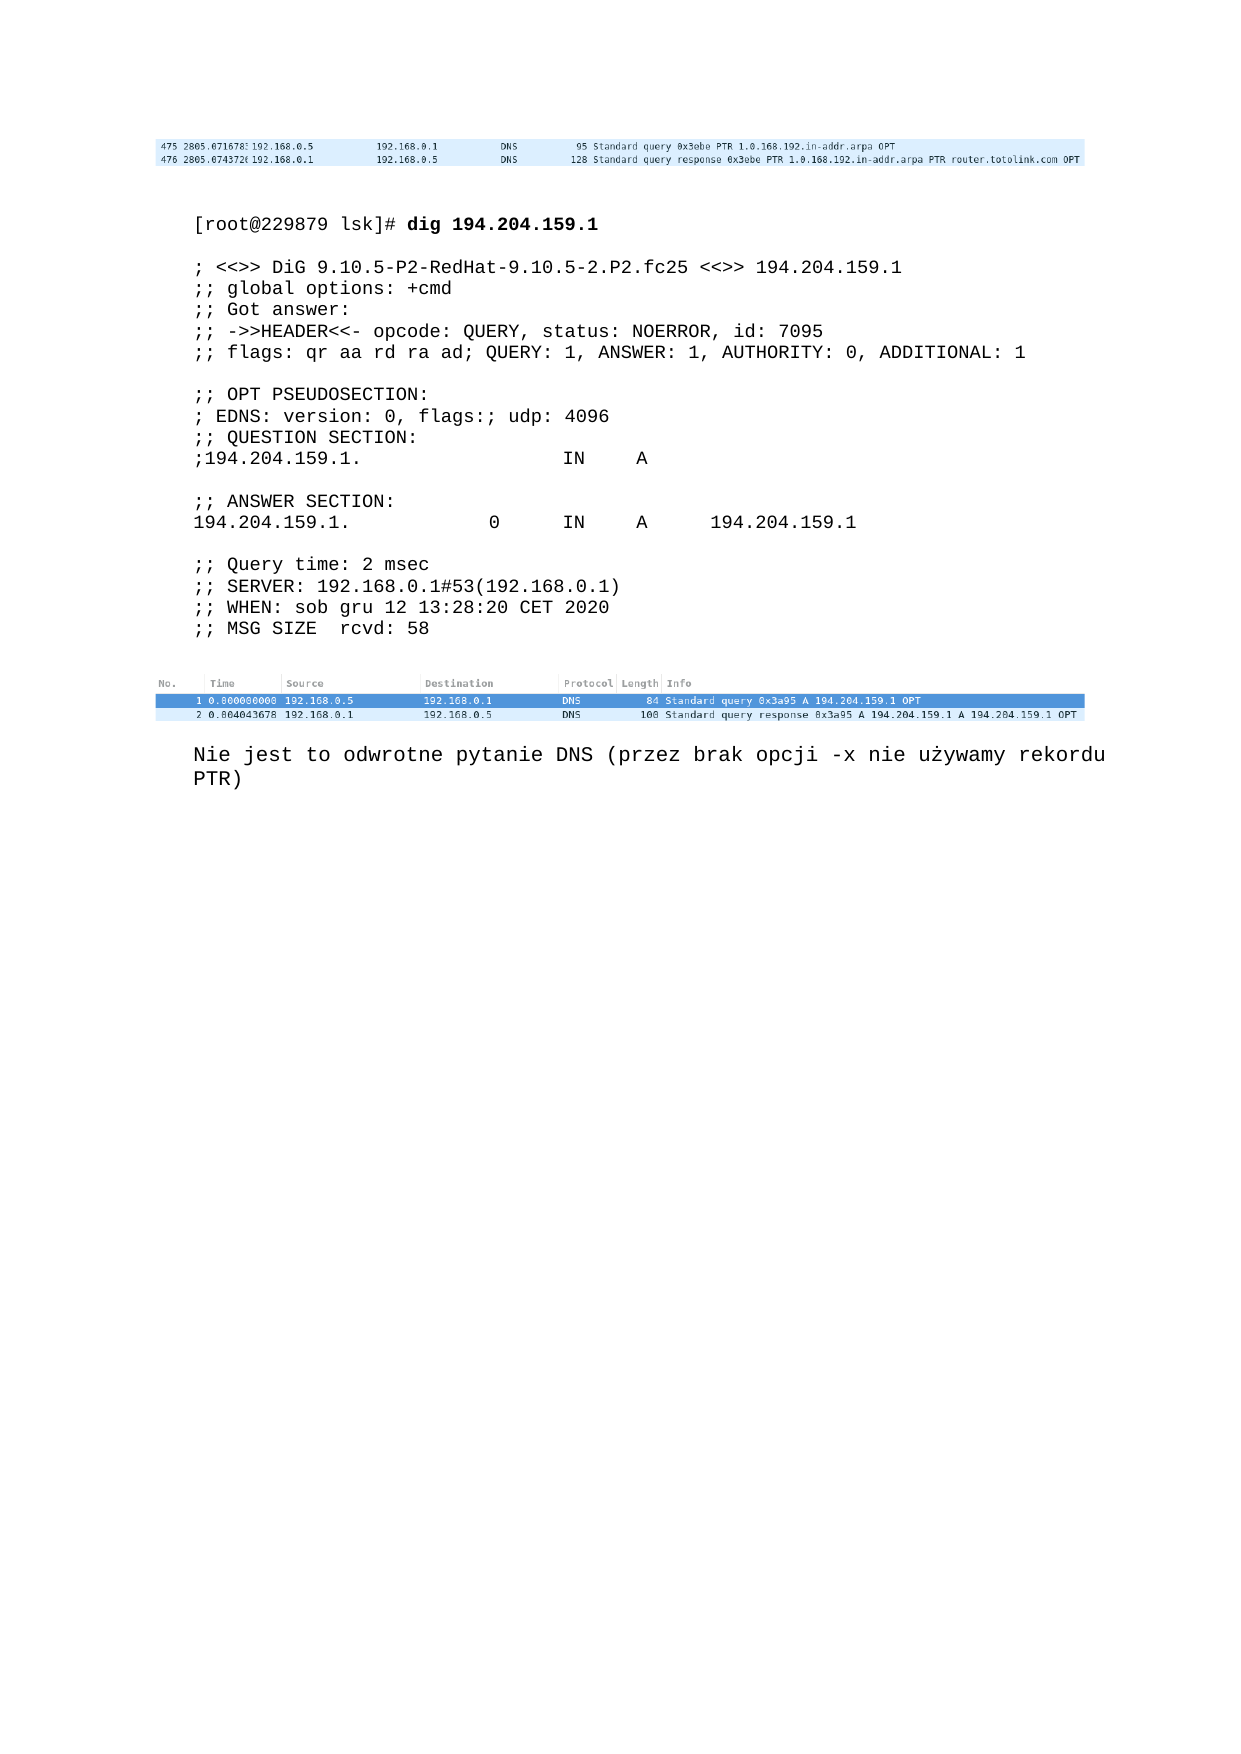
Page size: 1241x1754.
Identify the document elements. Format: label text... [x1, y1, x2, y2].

picture [155, 674, 1085, 721]
picture [155, 139, 1085, 166]
text ; <<>> DiG 9.10.5-P2-RedHat-9.10.5-2.P2.fc25 <<>> 194.204.159.1 [193, 258, 1122, 279]
text ;; OPT PSEUDOSECTION: [193, 385, 1122, 406]
text ;; WHEN: sob gru 12 13:28:20 CET 2020 [193, 598, 1122, 619]
text ;; ANSWER SECTION: [193, 491, 1122, 513]
text 194.204.159.1. 0 IN A 194.204.159.1 [193, 513, 1122, 534]
text ;; Got answer: [193, 300, 1122, 321]
text ;194.204.159.1. IN A [193, 449, 1122, 470]
text ;; MSG SIZE rcvd: 58 [193, 619, 1122, 640]
text ;; SERVER: 192.168.0.1#53(192.168.0.1) [193, 576, 1122, 598]
text Nie jest to odwrotne pytanie DNS (przez brak opcji -x nie używamy rekordu PTR) [193, 744, 1122, 792]
text ;; global options: +cmd [193, 279, 1122, 300]
text ;; ->>HEADER<<- opcode: QUERY, status: NOERROR, id: 7095 [193, 321, 1122, 343]
text ; EDNS: version: 0, flags:; udp: 4096 [193, 406, 1122, 428]
text ;; Query time: 2 msec [193, 555, 1122, 576]
text ;; flags: qr aa rd ra ad; QUERY: 1, ANSWER: 1, AUTHORITY: 0, ADDITIONAL: 1 [193, 343, 1122, 364]
text [root@229879 lsk]# dig 194.204.159.1 [193, 215, 1122, 236]
text ;; QUESTION SECTION: [193, 428, 1122, 449]
